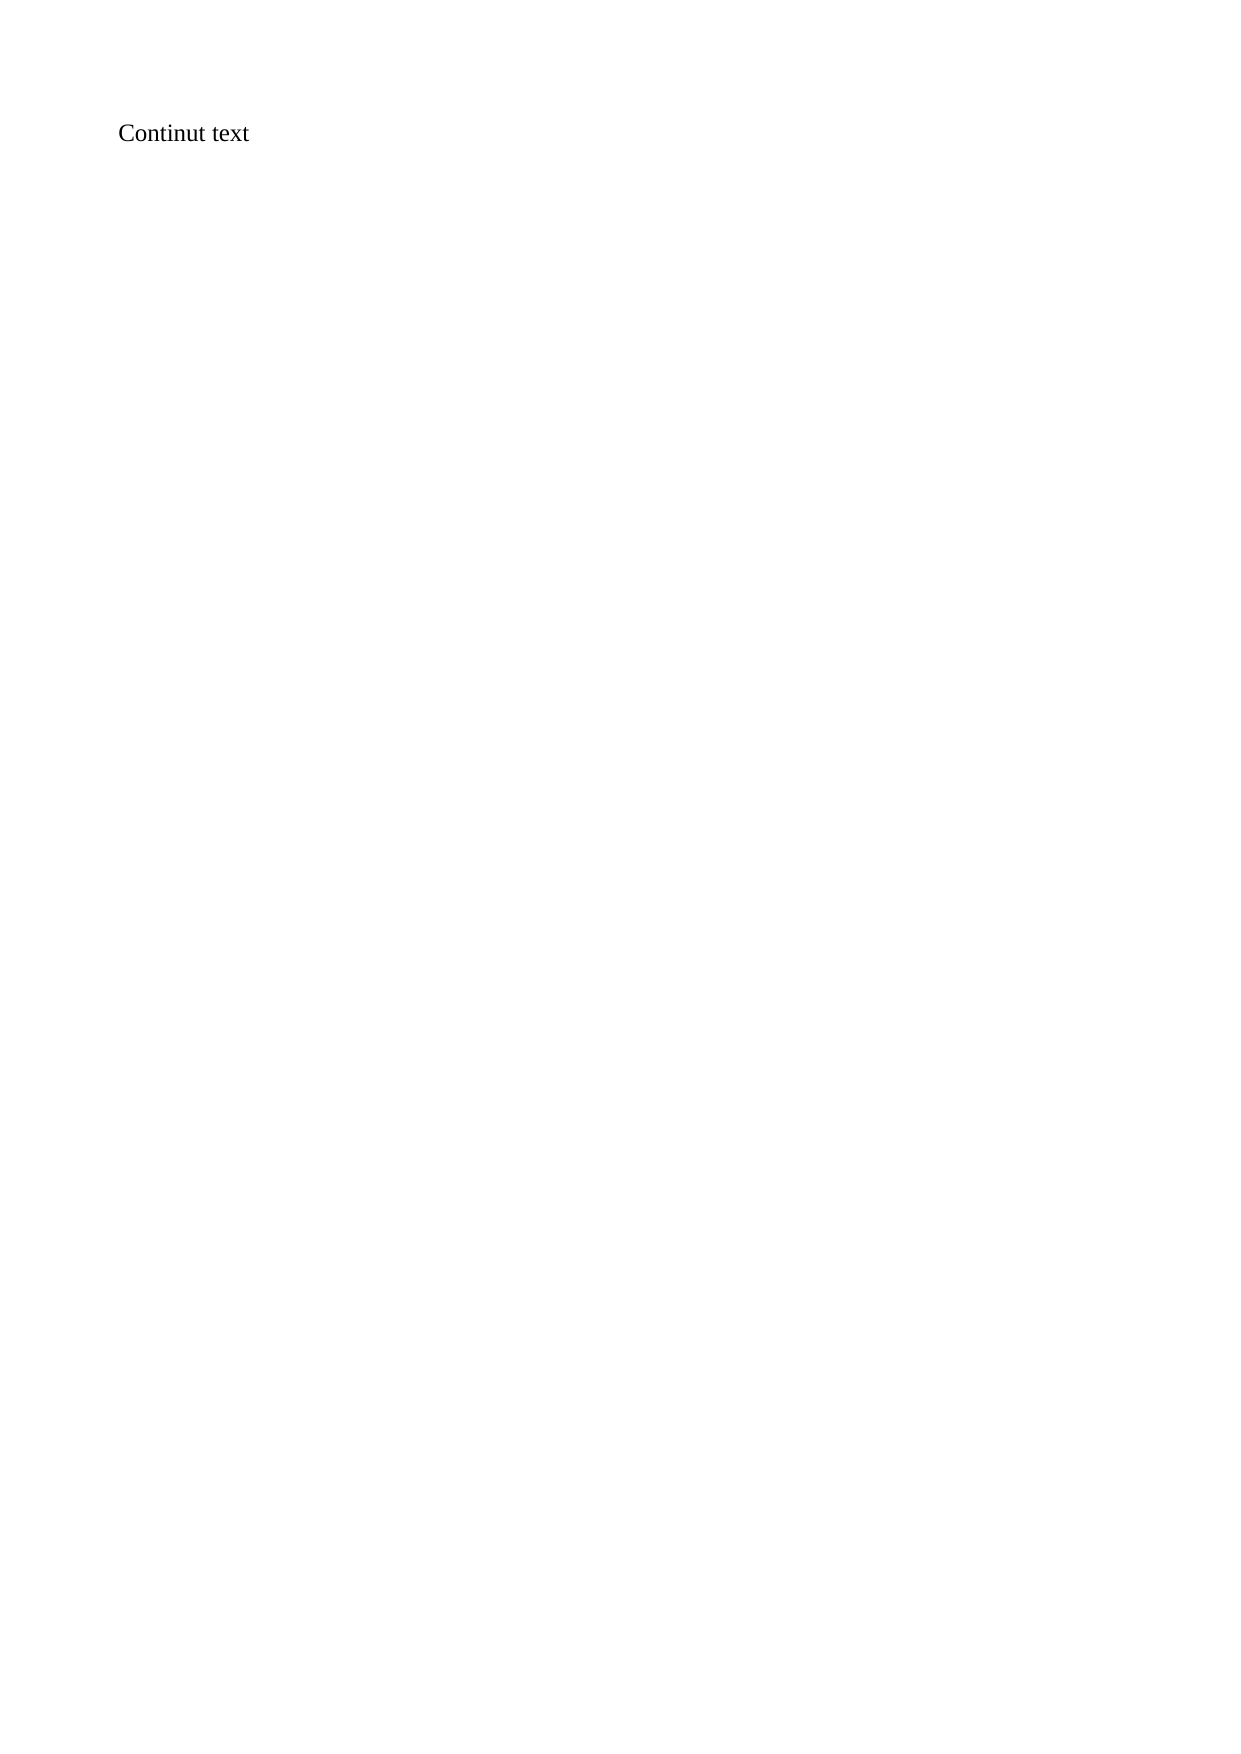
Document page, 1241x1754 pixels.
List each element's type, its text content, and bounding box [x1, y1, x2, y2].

text Continut text [118, 118, 1122, 147]
